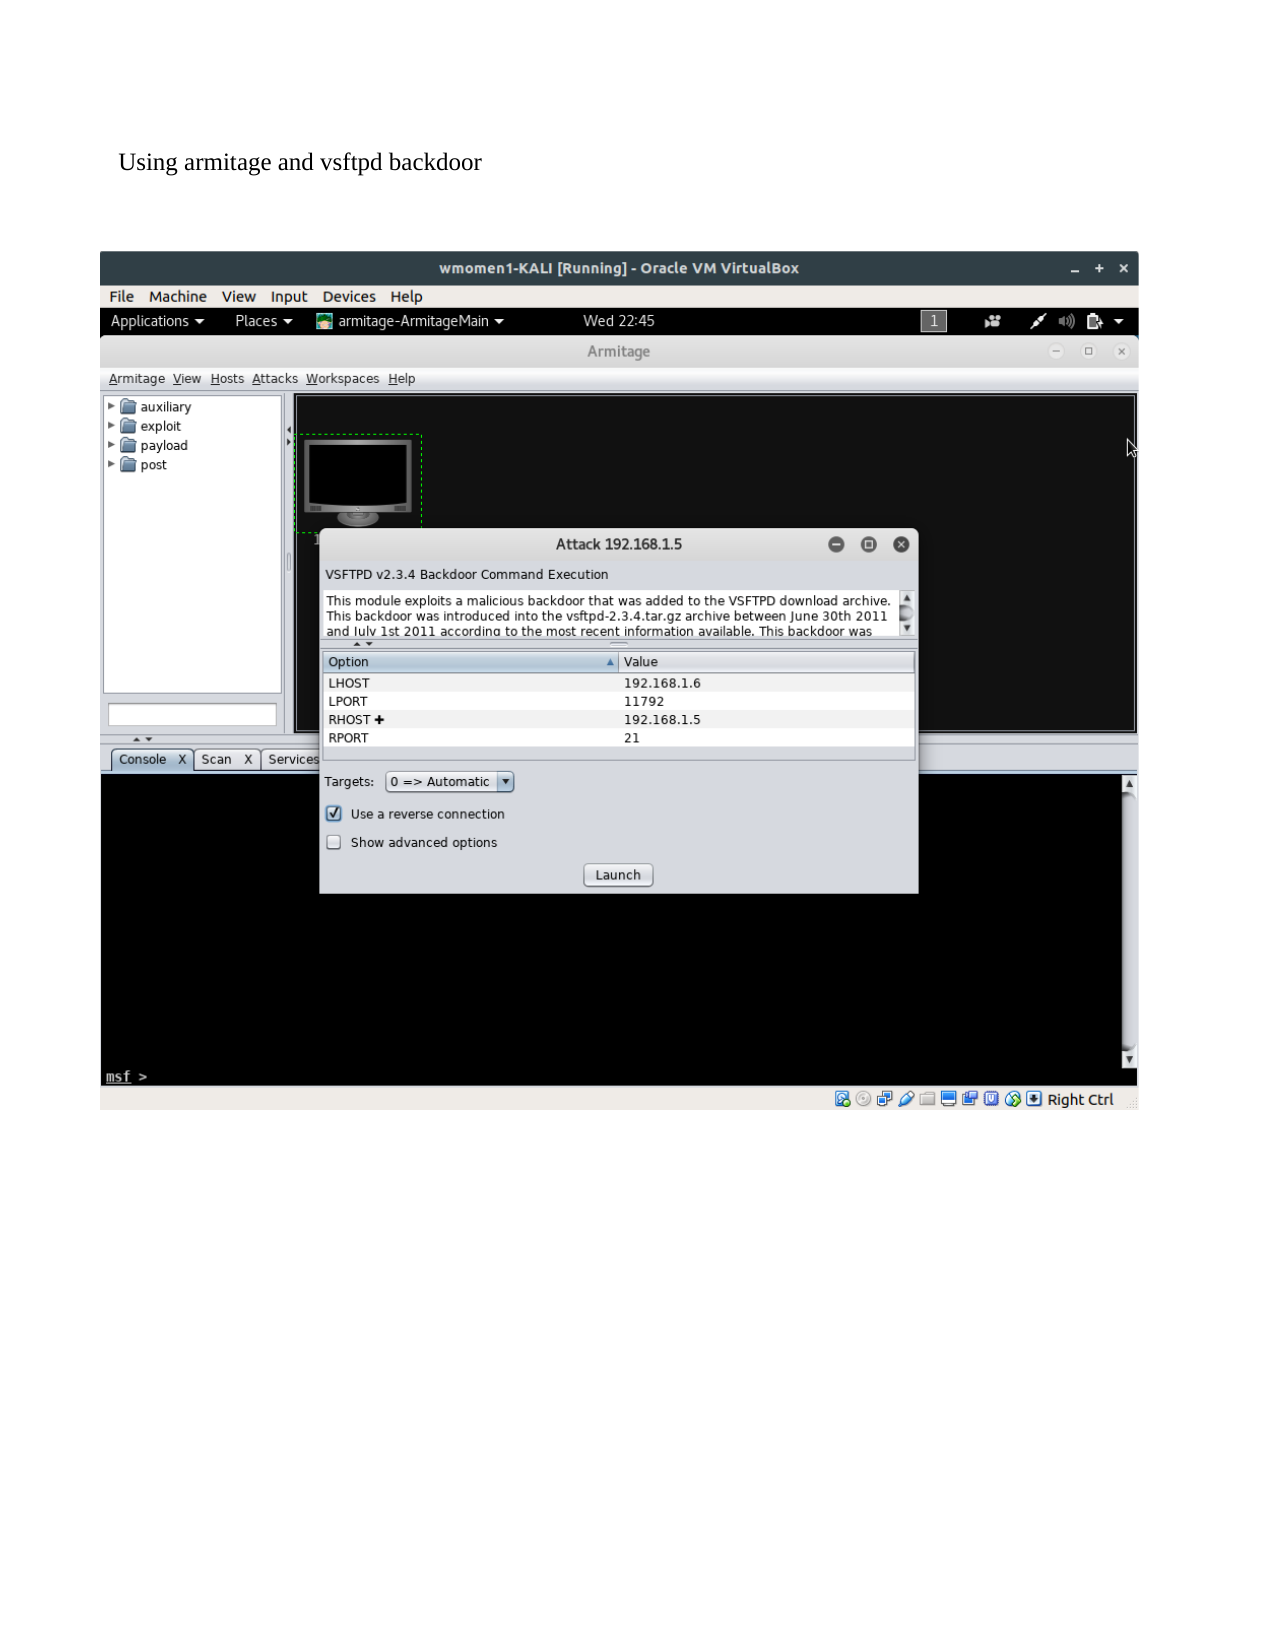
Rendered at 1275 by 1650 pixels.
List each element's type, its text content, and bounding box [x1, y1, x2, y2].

picture [100, 251, 1139, 1110]
text Using armitage and vsftpd backdoor [118, 147, 1157, 176]
